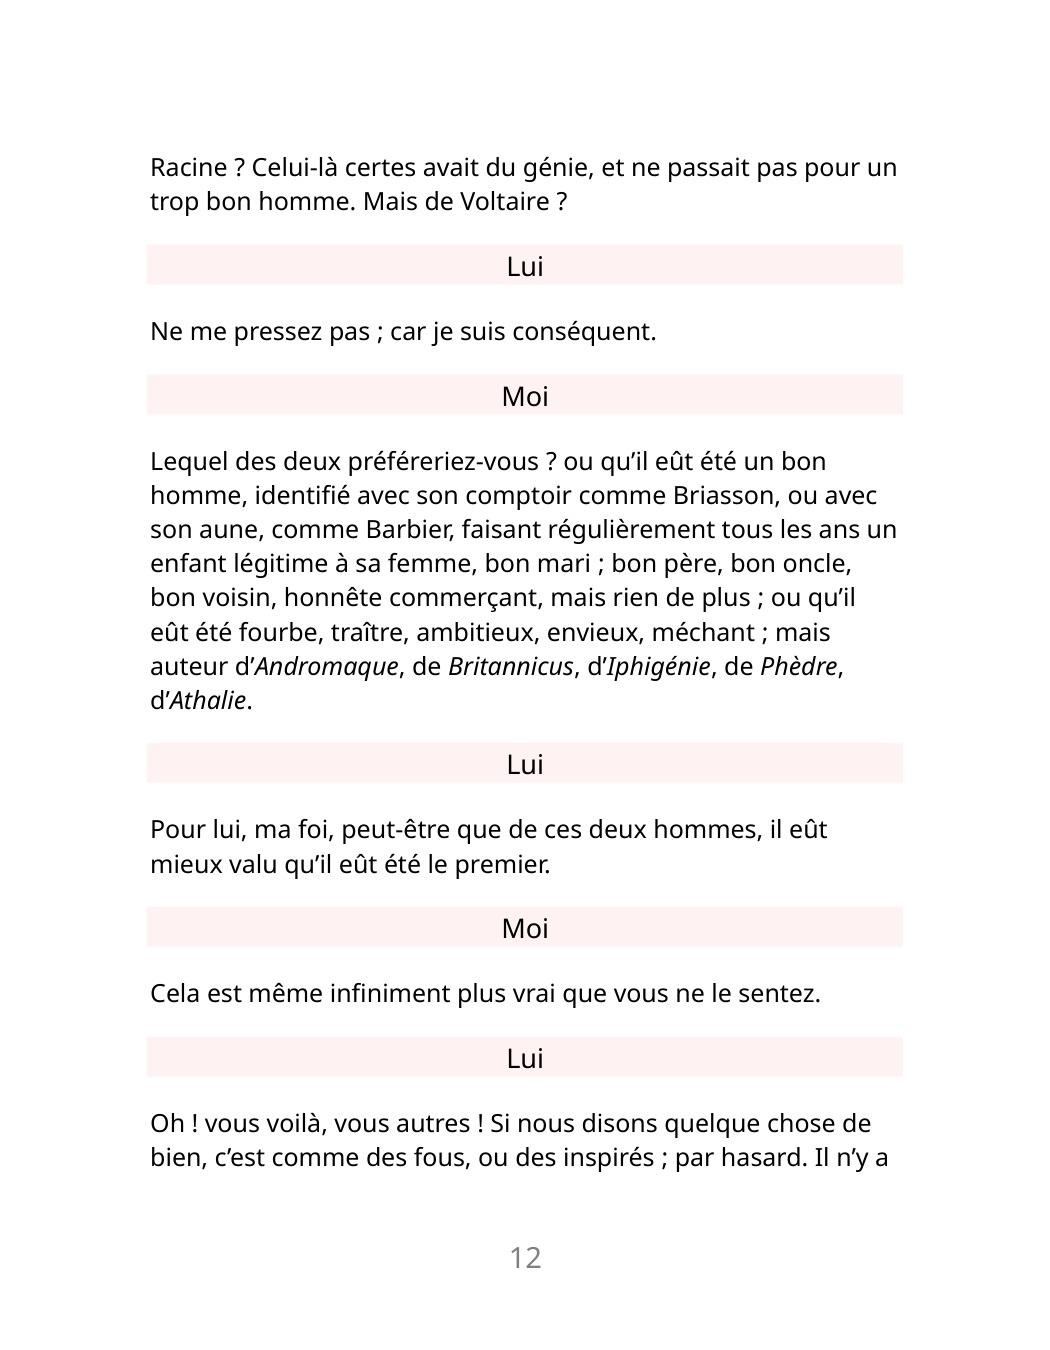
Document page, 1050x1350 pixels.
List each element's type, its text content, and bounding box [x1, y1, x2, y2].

text Moi [147, 374, 903, 414]
text Lequel des deux préféreriez-vous ? ou qu’il eût été un bon homme, identifié avec son comptoir comme Briasson, ou avec son aune, comme Barbier, faisant régulièrement tous les ans un enfant légitime à sa femme, bon mari ; bon père, bon oncle, bon voisin, honnête commerçant, mais rien de plus ; ou qu’il eût été fourbe, traître, ambitieux, envieux, méchant ; mais auteur d’Andromaque, de Britannicus, d’Iphigénie, de Phèdre, d’Athalie. [150, 444, 900, 716]
text Lui [147, 245, 903, 284]
text Lui [147, 1037, 903, 1077]
text Pour lui, ma foi, peut-être que de ces deux hommes, il eût mieux valu qu’il eût été le premier. [150, 812, 900, 880]
text Cela est même infiniment plus vrai que vous ne le sentez. [150, 976, 900, 1010]
text Lui [147, 743, 903, 783]
text Ne me pressez pas ; car je suis conséquent. [150, 314, 900, 348]
text Racine ? Celui-là certes avait du génie, et ne passait pas pour un trop bon homme. Mais de Voltaire ? [150, 150, 900, 218]
text Moi [147, 907, 903, 947]
text Oh ! vous voilà, vous autres ! Si nous disons quelque chose de bien, c’est comme des fous, ou des inspirés ; par hasard. Il n’y a [150, 1106, 900, 1174]
